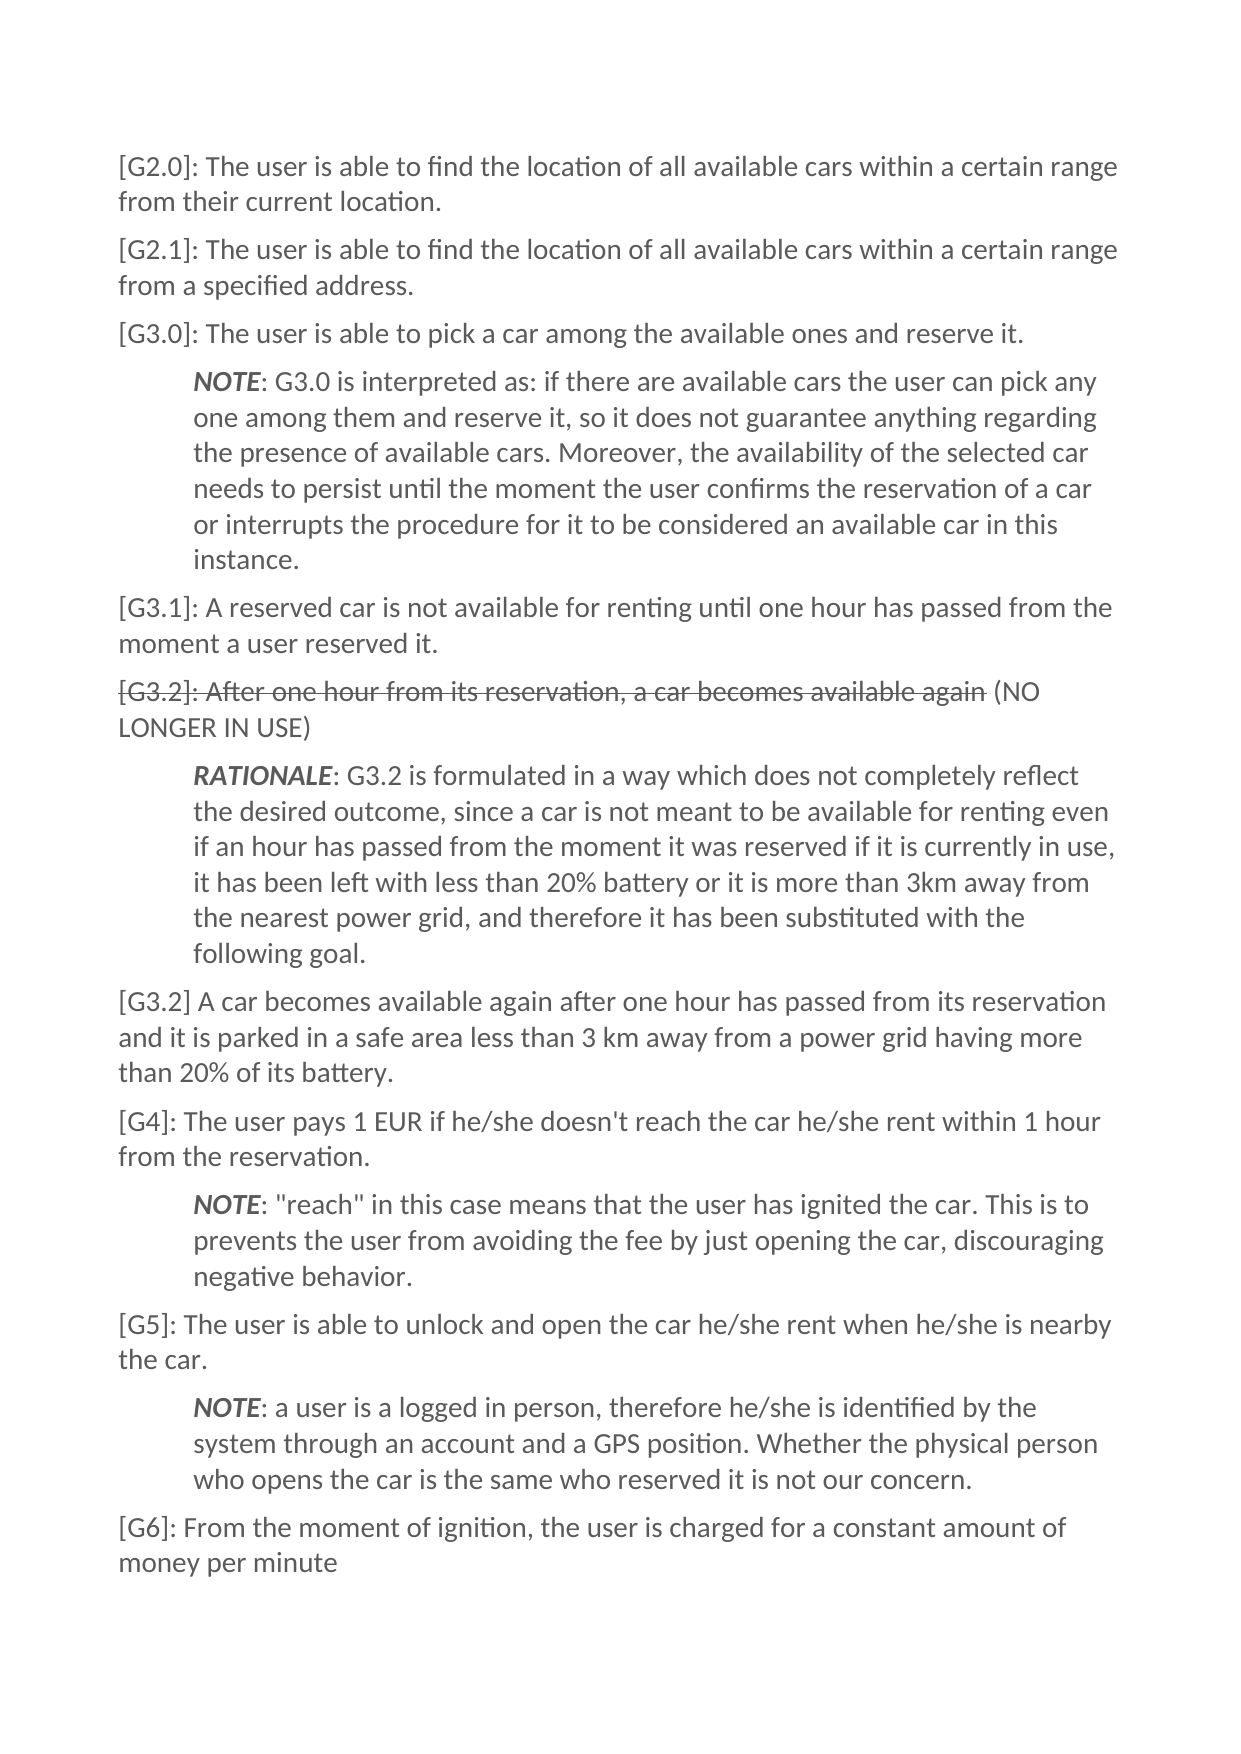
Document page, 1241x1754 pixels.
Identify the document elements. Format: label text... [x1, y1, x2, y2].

text [G3.2]: After one hour from its reservation, a car becomes available again (NO LONGER IN USE) [118, 673, 1122, 744]
text NOTE: a user is a logged in person, therefore he/she is identified by the system through an account and a GPS position. Whether the physical person who opens the car is the same who reserved it is not our concern. [193, 1389, 1122, 1496]
text [G2.0]: The user is able to find the location of all available cars within a certain range from their current location. [118, 148, 1122, 219]
text NOTE: G3.0 is interpreted as: if there are available cars the user can pick any one among them and reserve it, so it does not guarantee anything regarding the presence of available cars. Moreover, the availability of the selected car needs to persist until the moment the user confirms the reservation of a car or interrupts the procedure for it to be considered an available car in this instance. [193, 363, 1122, 577]
text [G6]: From the moment of ignition, the user is charged for a constant amount of money per minute [118, 1509, 1122, 1580]
text [G5]: The user is able to unlock and open the car he/she rent when he/she is nearby the car. [118, 1306, 1122, 1377]
text RATIONALE: G3.2 is formulated in a way which does not completely reflect the desired outcome, since a car is not meant to be available for renting even if an hour has passed from the moment it was reserved if it is currently in use, it has been left with less than 20% battery or it is more than 3km away from the nearest power grid, and therefore it has been substituted with the following goal. [193, 757, 1122, 971]
text [G3.2] A car becomes available again after one hour has passed from its reservation and it is parked in a safe area less than 3 km away from a power grid having more than 20% of its battery. [118, 983, 1122, 1090]
text [G3.1]: A reserved car is not available for renting until one hour has passed from the moment a user reserved it. [118, 589, 1122, 661]
text [G2.1]: The user is able to find the location of all available cars within a certain range from a specified address. [118, 231, 1122, 303]
text [G3.0]: The user is able to pick a car among the available ones and reserve it. [118, 315, 1122, 351]
text NOTE: "reach" in this case means that the user has ignited the car. This is to prevents the user from avoiding the fee by just opening the car, discouraging negative behavior. [193, 1186, 1122, 1293]
text [G4]: The user pays 1 EUR if he/she doesn't reach the car he/she rent within 1 hour from the reservation. [118, 1103, 1122, 1174]
